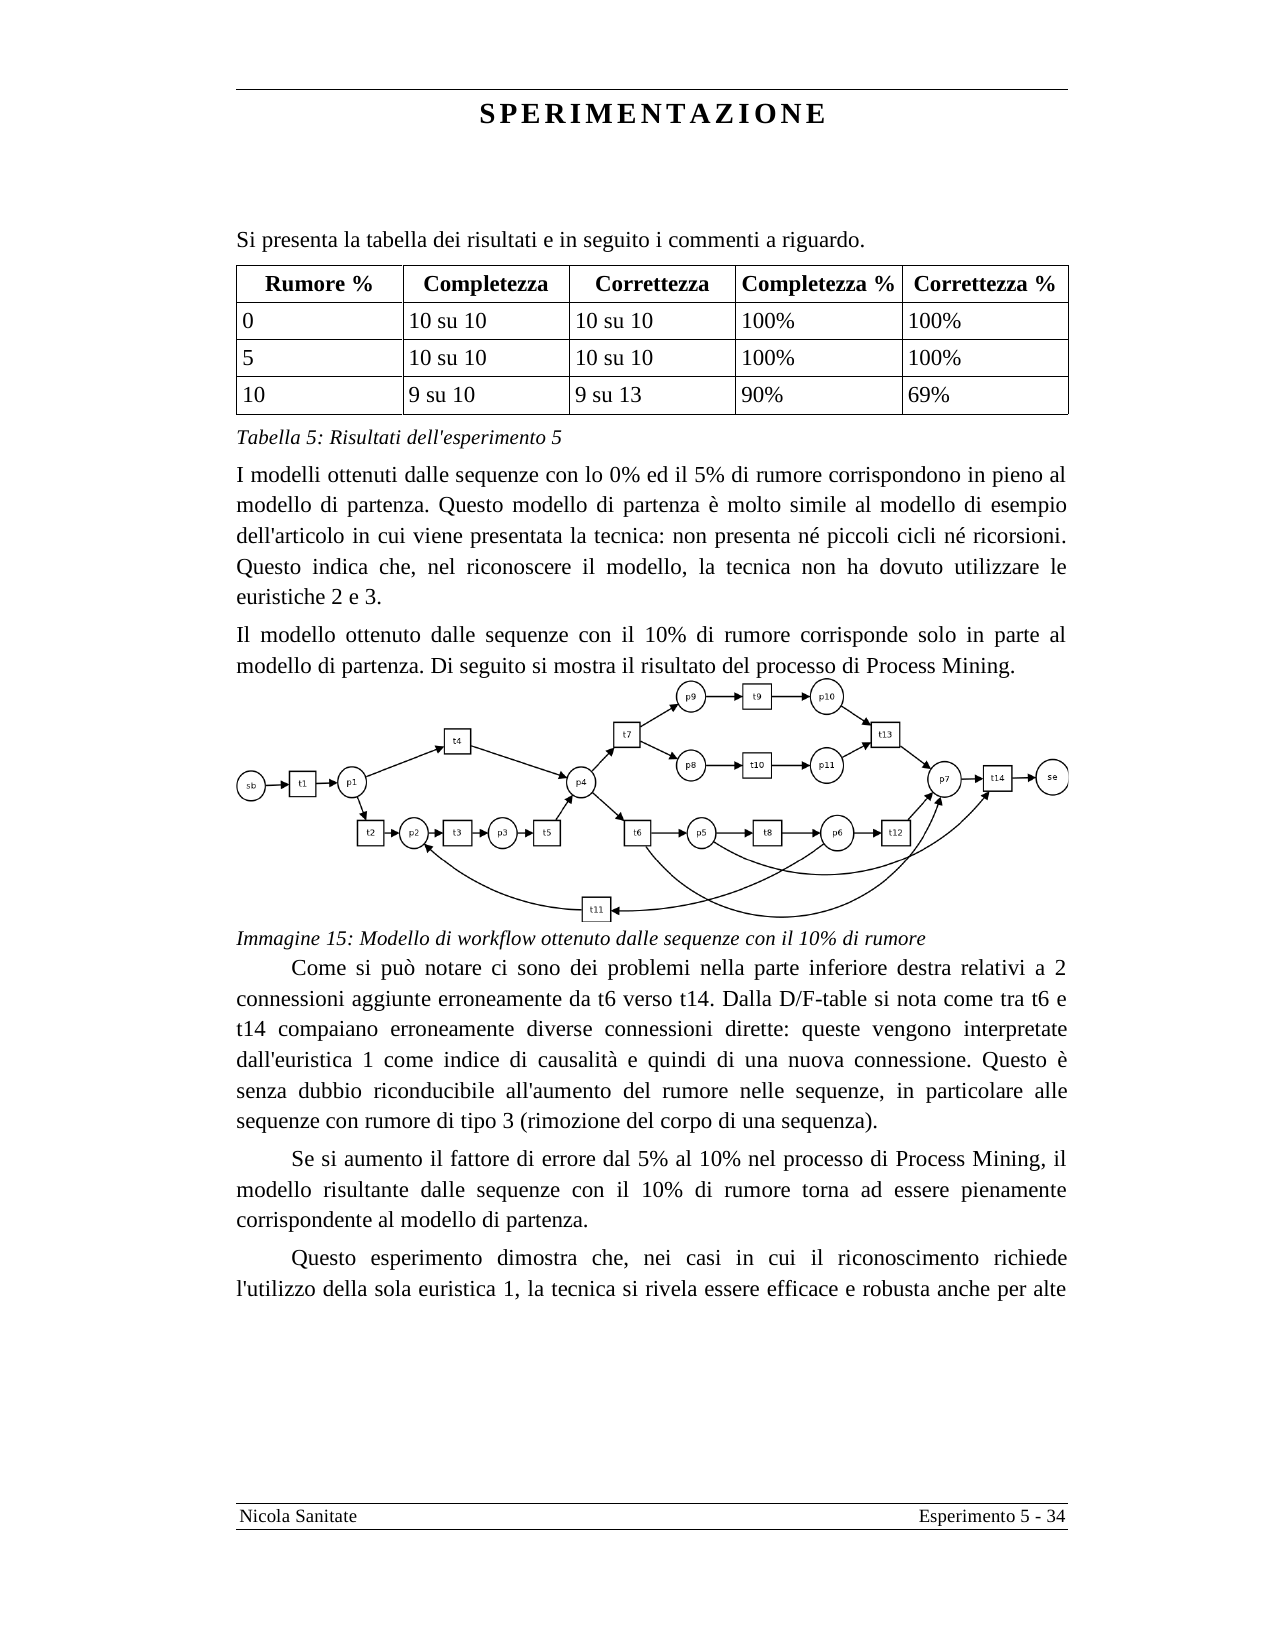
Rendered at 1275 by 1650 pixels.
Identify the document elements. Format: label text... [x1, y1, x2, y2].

table_cell 10 su 10 [404, 303, 569, 339]
table_header Correttezza [570, 266, 735, 302]
table_cell 90% [736, 377, 902, 414]
table_cell 100% [903, 340, 1068, 376]
text Immagine 15: Modello di workflow ottenuto dalle sequenze con il 10% di rumore [236, 922, 1068, 950]
table_cell 100% [903, 303, 1068, 339]
text Tabella 5: Risultati dell'esperimento 5 [236, 426, 1068, 449]
table_cell 10 su 10 [404, 340, 569, 376]
table_header Completezza % [736, 266, 902, 302]
table_header Completezza [404, 266, 569, 302]
table_cell 10 su 10 [570, 340, 735, 376]
table_cell 69% [903, 377, 1068, 414]
table_cell 0 [237, 303, 402, 339]
table_cell 10 su 10 [570, 303, 735, 339]
text I modelli ottenuti dalle sequenze con lo 0% ed il 5% di rumore corrispondono in pieno al modello di partenza. Questo modello di partenza è molto simile al modello di esempio dell'articolo in cui viene presentata la tecnica: non presenta né piccoli cicli né ricorsioni. Questo indica che, nel riconoscere il modello, la tecnica non ha dovuto utilizzare le euristiche 2 e 3. [236, 462, 1068, 610]
table_cell 5 [237, 340, 402, 376]
table_cell 9 su 13 [570, 377, 735, 414]
text Se si aumento il fattore di errore dal 5% al 10% nel processo di Process Mining, il modello risultante dalle sequenze con il 10% di rumore torna ad essere pienamente corrispondente al modello di partenza. [236, 1146, 1068, 1233]
text Come si può notare ci sono dei problemi nella parte inferiore destra relativi a 2 connessioni aggiunte erroneamente da t6 verso t14. Dalla D/F-table si nota come tra t6 e t14 compaiano erroneamente diverse connessioni dirette: queste vengono interpretate dall'euristica 1 come indice di causalità e quindi di una nuova connessione. Questo è senza dubbio riconducibile all'aumento del rumore nelle sequenze, in particolare alle sequenze con rumore di tipo 3 (rimozione del corpo di una sequenza). [236, 950, 1068, 1134]
table_cell 100% [736, 303, 902, 339]
text Si presenta la tabella dei risultati e in seguito i commenti a riguardo. [236, 227, 1068, 253]
table_cell 9 su 10 [404, 377, 569, 414]
text Il modello ottenuto dalle sequenze con il 10% di rumore corrisponde solo in parte al modello di partenza. Di seguito si mostra il risultato del processo di Process Mining. [236, 622, 1068, 678]
picture [236, 678, 1069, 922]
table_header Rumore % [237, 266, 402, 302]
text Questo esperimento dimostra che, nei casi in cui il riconoscimento richiede l'utilizzo della sola euristica 1, la tecnica si rivela essere efficace e robusta anche per alte [236, 1245, 1068, 1301]
table_cell 10 [237, 377, 402, 414]
table_cell 100% [736, 340, 902, 376]
table_header Correttezza % [903, 266, 1068, 302]
